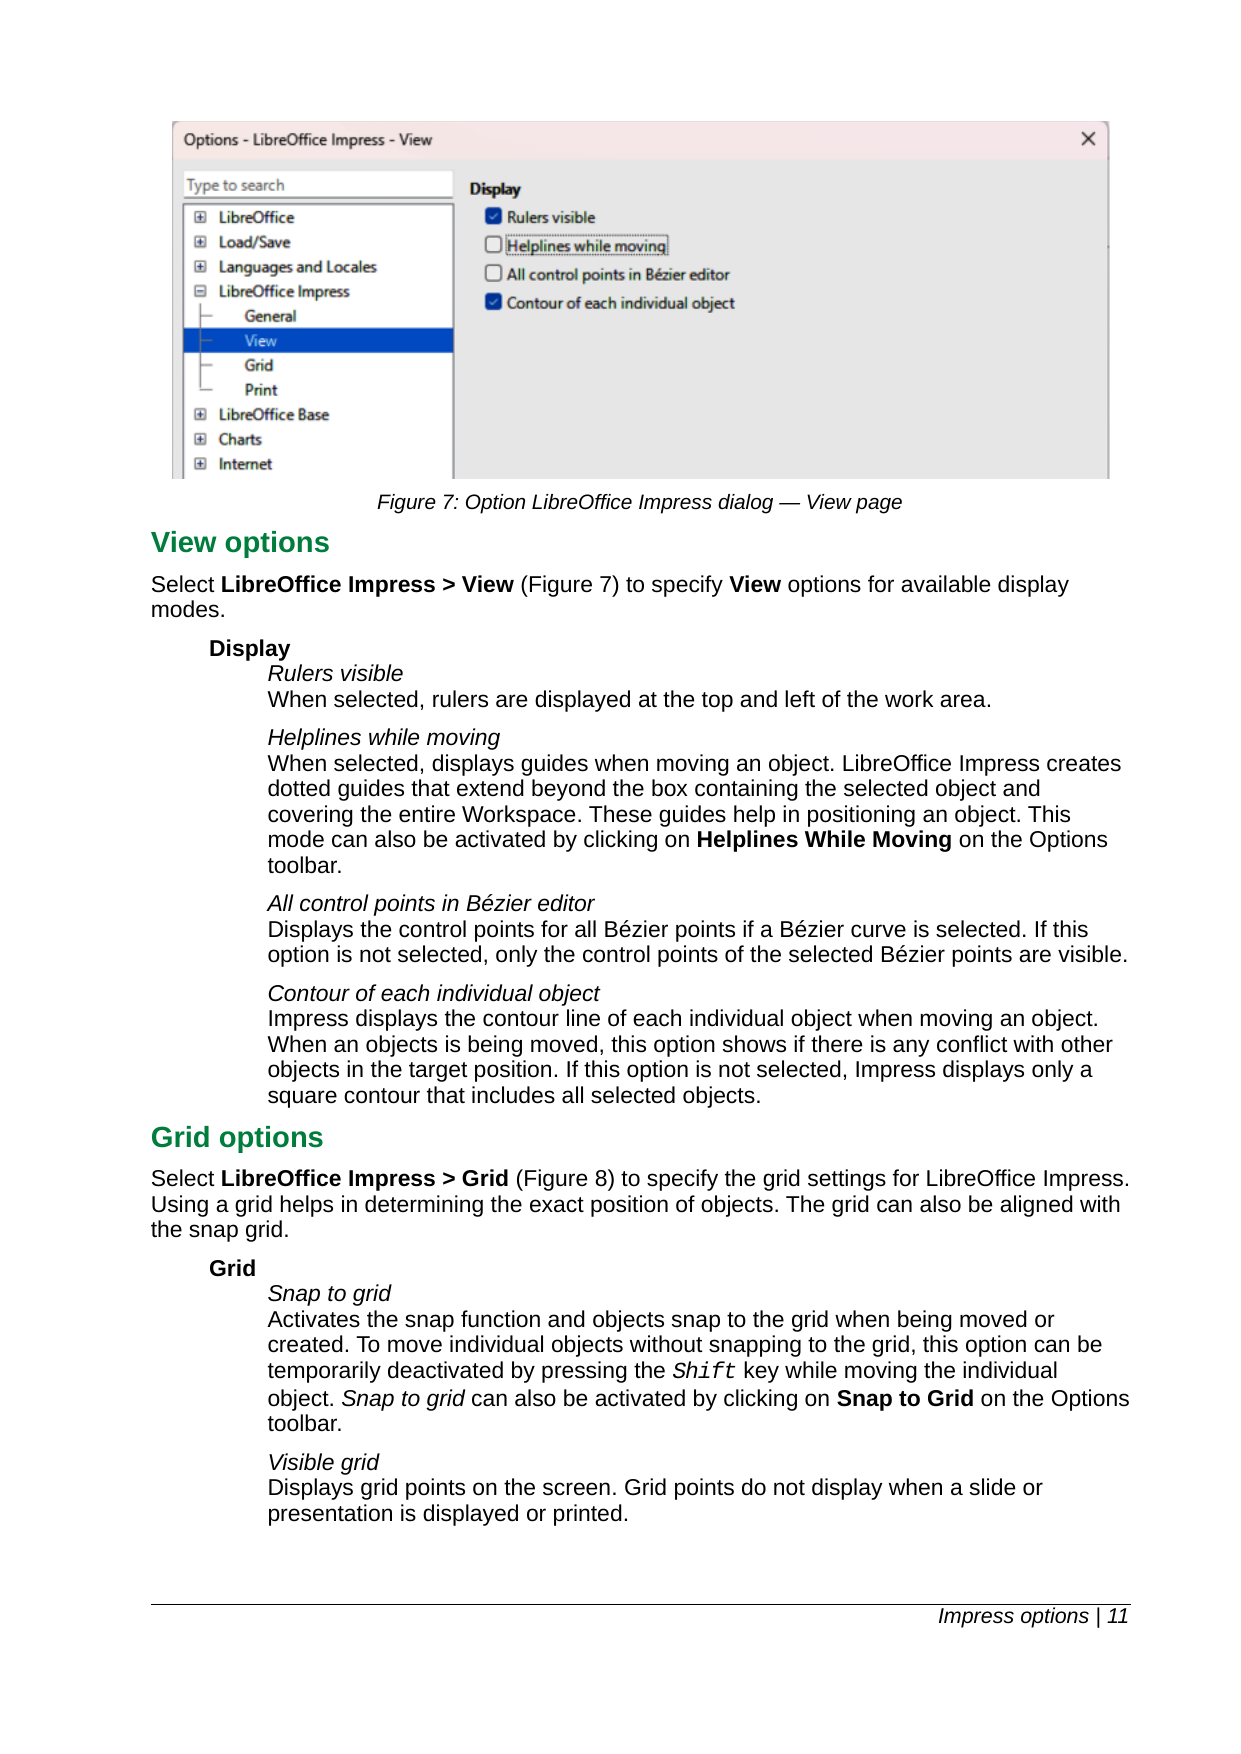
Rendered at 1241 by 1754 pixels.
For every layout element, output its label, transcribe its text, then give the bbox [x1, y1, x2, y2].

text Impress displays the contour line of each individual object when moving an object. When an objects is being moved, this option shows if there is any conflict with other objects in the target position. If this option is not selected, Impress displays only a square contour that includes all selected objects. [267, 1006, 1131, 1108]
text Contour of each individual object [267, 980, 1131, 1006]
picture [172, 121, 1110, 479]
subtitle Grid options [151, 1121, 1131, 1153]
text Displays grid points on the screen. Grid points do not display when a slide or presentation is displayed or printed. [267, 1475, 1131, 1526]
text Activates the snap function and objects snap to the grid when being moved or created. To move individual objects without snapping to the grid, this option can be temporarily deactivated by pressing the Shift key while moving the individual object. Snap to grid can also be activated by clicking on Snap to Grid on the Options toolbar. [267, 1307, 1131, 1437]
text When selected, displays guides when moving an object. LibreOffice Impress creates dotted guides that extend beyond the box containing the selected object and covering the entire Workspace. These guides help in positioning an object. This mode can also be activated by clicking on Helplines While Moving on the Options toolbar. [267, 750, 1131, 878]
text When selected, rulers are displayed at the top and left of the work area. [267, 686, 1131, 712]
text All control points in Bézier editor [267, 891, 1131, 916]
text Select LibreOffice Impress > Grid (Figure 8) to specify the grid settings for LibreOffice Impress. Using a grid helps in determining the exact position of objects. The grid can also be aligned with the snap grid. [151, 1166, 1131, 1243]
text Snap to grid [267, 1281, 1131, 1307]
text Rulers visible [267, 661, 1131, 686]
text Grid [209, 1255, 1131, 1281]
text Visible grid [267, 1449, 1131, 1475]
text Displays the control points for all Bézier points if a Bézier curve is selected. If this option is not selected, only the control points of the selected Bézier points are visible. [267, 916, 1131, 968]
subtitle View options [151, 526, 1131, 559]
text Display [209, 635, 1131, 661]
text Helplines while moving [267, 724, 1131, 750]
text Select LibreOffice Impress > View (Figure 7) to specify View options for available display modes. [151, 571, 1131, 623]
text Figure 7: Option LibreOffice Impress dialog — View page [172, 491, 1109, 514]
